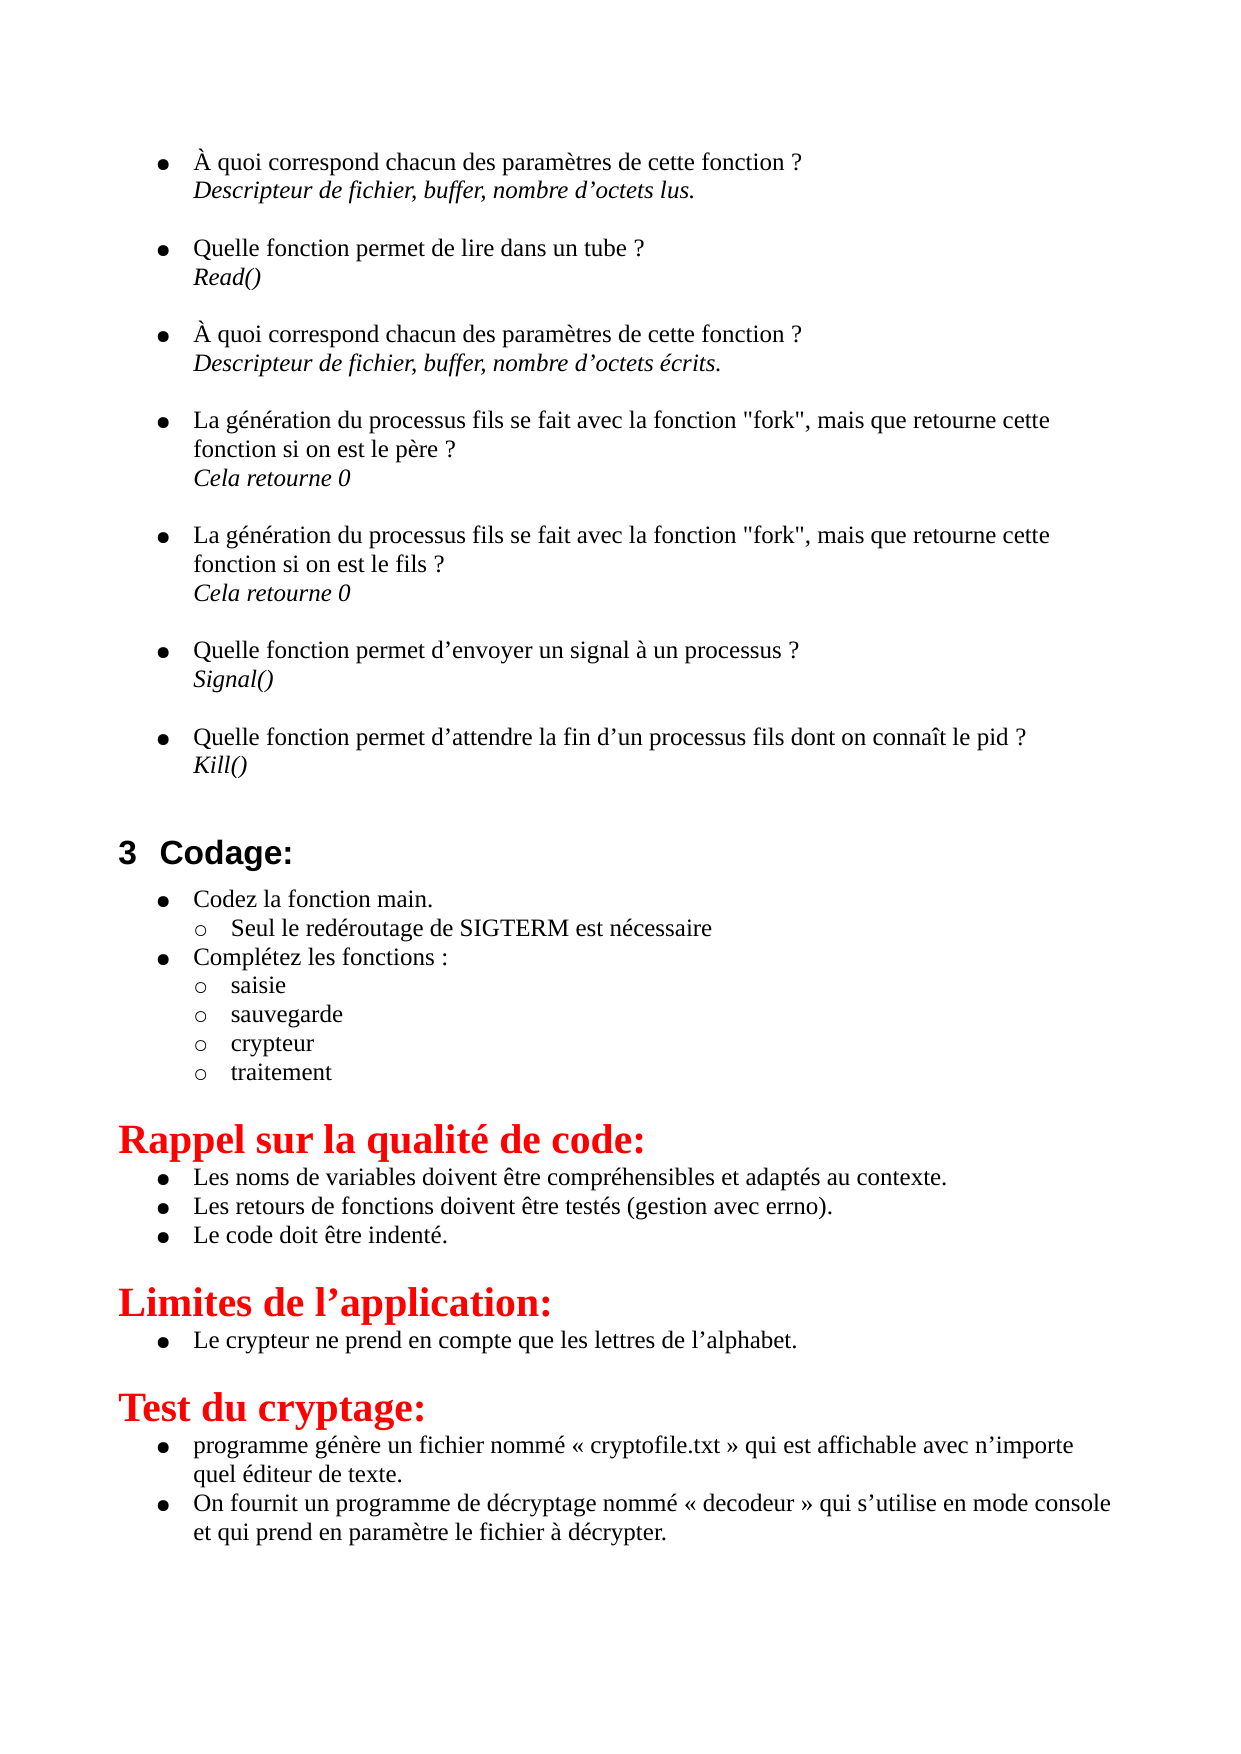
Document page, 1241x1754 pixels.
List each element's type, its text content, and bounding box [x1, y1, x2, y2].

list À quoi correspond chacun des paramètres de cette fonction ? [156, 147, 1122, 176]
text Rappel sur la qualité de code: [118, 1114, 1122, 1162]
list programme génère un fichier nommé « cryptofile.txt » qui est affichable avec n’importe quel éditeur de texte. [156, 1431, 1122, 1488]
list Signal() [156, 664, 1122, 693]
text Limites de l’application: [118, 1277, 1122, 1325]
subtitle Codage: [118, 833, 1122, 872]
list La génération du processus fils se fait avec la fonction "fork", mais que retourne cette fonction si on est le fils ? [156, 521, 1122, 578]
list Cela retourne 0 [156, 463, 1122, 492]
list crypteur [193, 1028, 1122, 1057]
list Descripteur de fichier, buffer, nombre d’octets lus. [156, 176, 1122, 204]
text Test du cryptage: [118, 1383, 1122, 1431]
list À quoi correspond chacun des paramètres de cette fonction ? [156, 319, 1122, 348]
list Le crypteur ne prend en compte que les lettres de l’alphabet. [156, 1325, 1122, 1354]
list Les retours de fonctions doivent être testés (gestion avec errno). [156, 1191, 1122, 1220]
list Quelle fonction permet d’envoyer un signal à un processus ? [156, 636, 1122, 664]
list Quelle fonction permet d’attendre la fin d’un processus fils dont on connaît le pid ? [156, 722, 1122, 751]
list La génération du processus fils se fait avec la fonction "fork", mais que retourne cette fonction si on est le père ? [156, 406, 1122, 463]
list traitement [193, 1057, 1122, 1086]
list On fournit un programme de décryptage nommé « decodeur » qui s’utilise en mode console et qui prend en paramètre le fichier à décrypter. [156, 1488, 1122, 1546]
list Seul le redéroutage de SIGTERM est nécessaire [193, 913, 1122, 942]
list Quelle fonction permet de lire dans un tube ? [156, 233, 1122, 262]
list Cela retourne 0 [156, 578, 1122, 607]
list Le code doit être indenté. [156, 1220, 1122, 1248]
list Les noms de variables doivent être compréhensibles et adaptés au contexte. [156, 1162, 1122, 1191]
list sauvegarde [193, 999, 1122, 1028]
list Codez la fonction main. [156, 884, 1122, 913]
list Complétez les fonctions : [156, 942, 1122, 971]
list Descripteur de fichier, buffer, nombre d’octets écrits. [156, 348, 1122, 377]
list Read() [156, 262, 1122, 291]
list saisie [193, 971, 1122, 999]
list Kill() [156, 751, 1122, 779]
